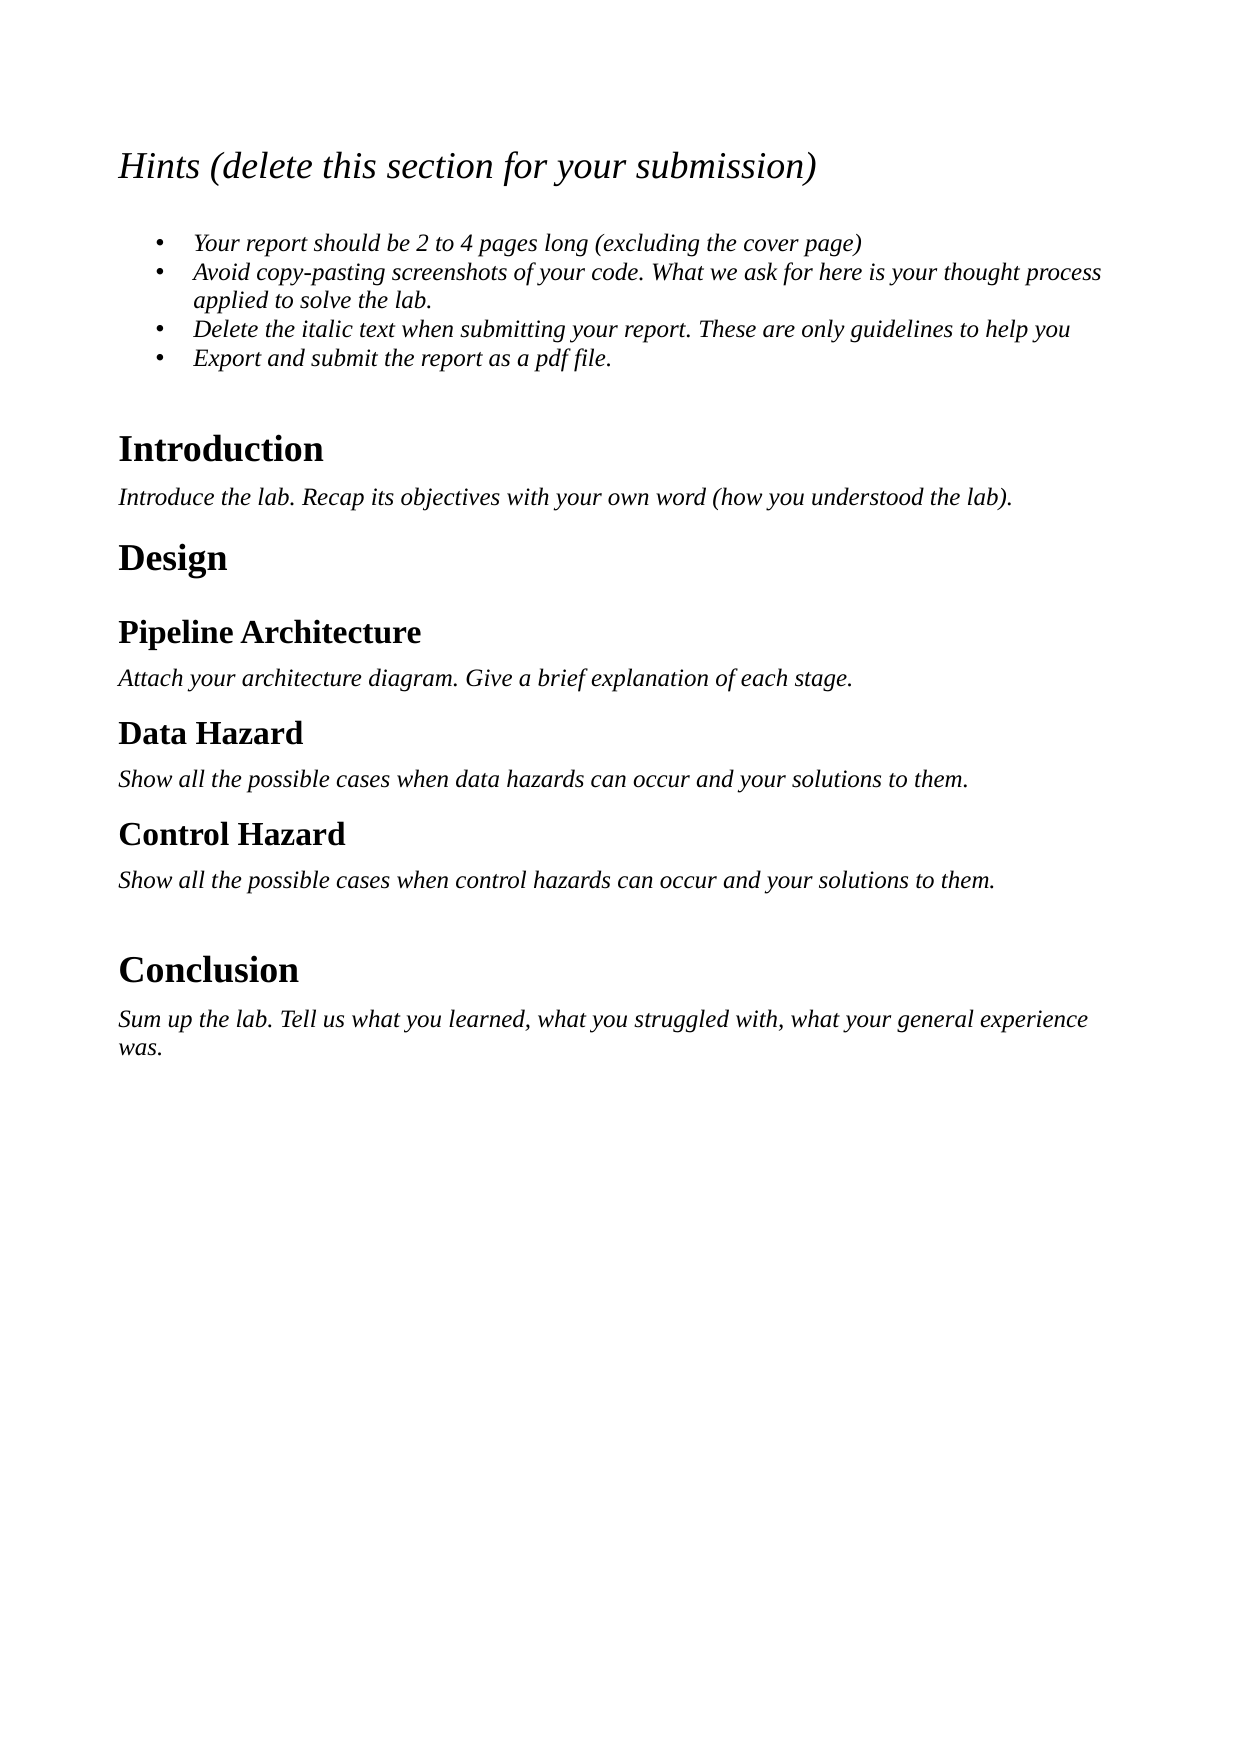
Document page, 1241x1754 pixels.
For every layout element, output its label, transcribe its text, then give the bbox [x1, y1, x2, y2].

subtitle Conclusion [118, 947, 1122, 991]
list Export and submit the report as a pdf file. [156, 343, 1122, 372]
subtitle Control Hazard [118, 814, 1122, 852]
text Introduce the lab. Recap its objectives with your own word (how you understood the lab). [118, 482, 1122, 510]
subtitle Data Hazard [118, 713, 1122, 752]
text Sum up the lab. Tell us what you learned, what you struggled with, what your general experience was. [118, 1004, 1122, 1061]
subtitle Hints (delete this section for your submission) [118, 143, 1122, 187]
text Show all the possible cases when control hazards can occur and your solutions to them. [118, 865, 1122, 894]
subtitle Design [118, 535, 1122, 579]
subtitle Introduction [118, 426, 1122, 469]
subtitle Pipeline Architecture [118, 612, 1122, 651]
text Show all the possible cases when data hazards can occur and your solutions to them. [118, 764, 1122, 793]
list Delete the italic text when submitting your report. These are only guidelines to help you [156, 314, 1122, 343]
list Your report should be 2 to 4 pages long (excluding the cover page) [156, 228, 1122, 257]
list Avoid copy-pasting screenshots of your code. What we ask for here is your thought process applied to solve the lab. [156, 257, 1122, 314]
text Attach your architecture diagram. Give a brief explanation of each stage. [118, 663, 1122, 692]
